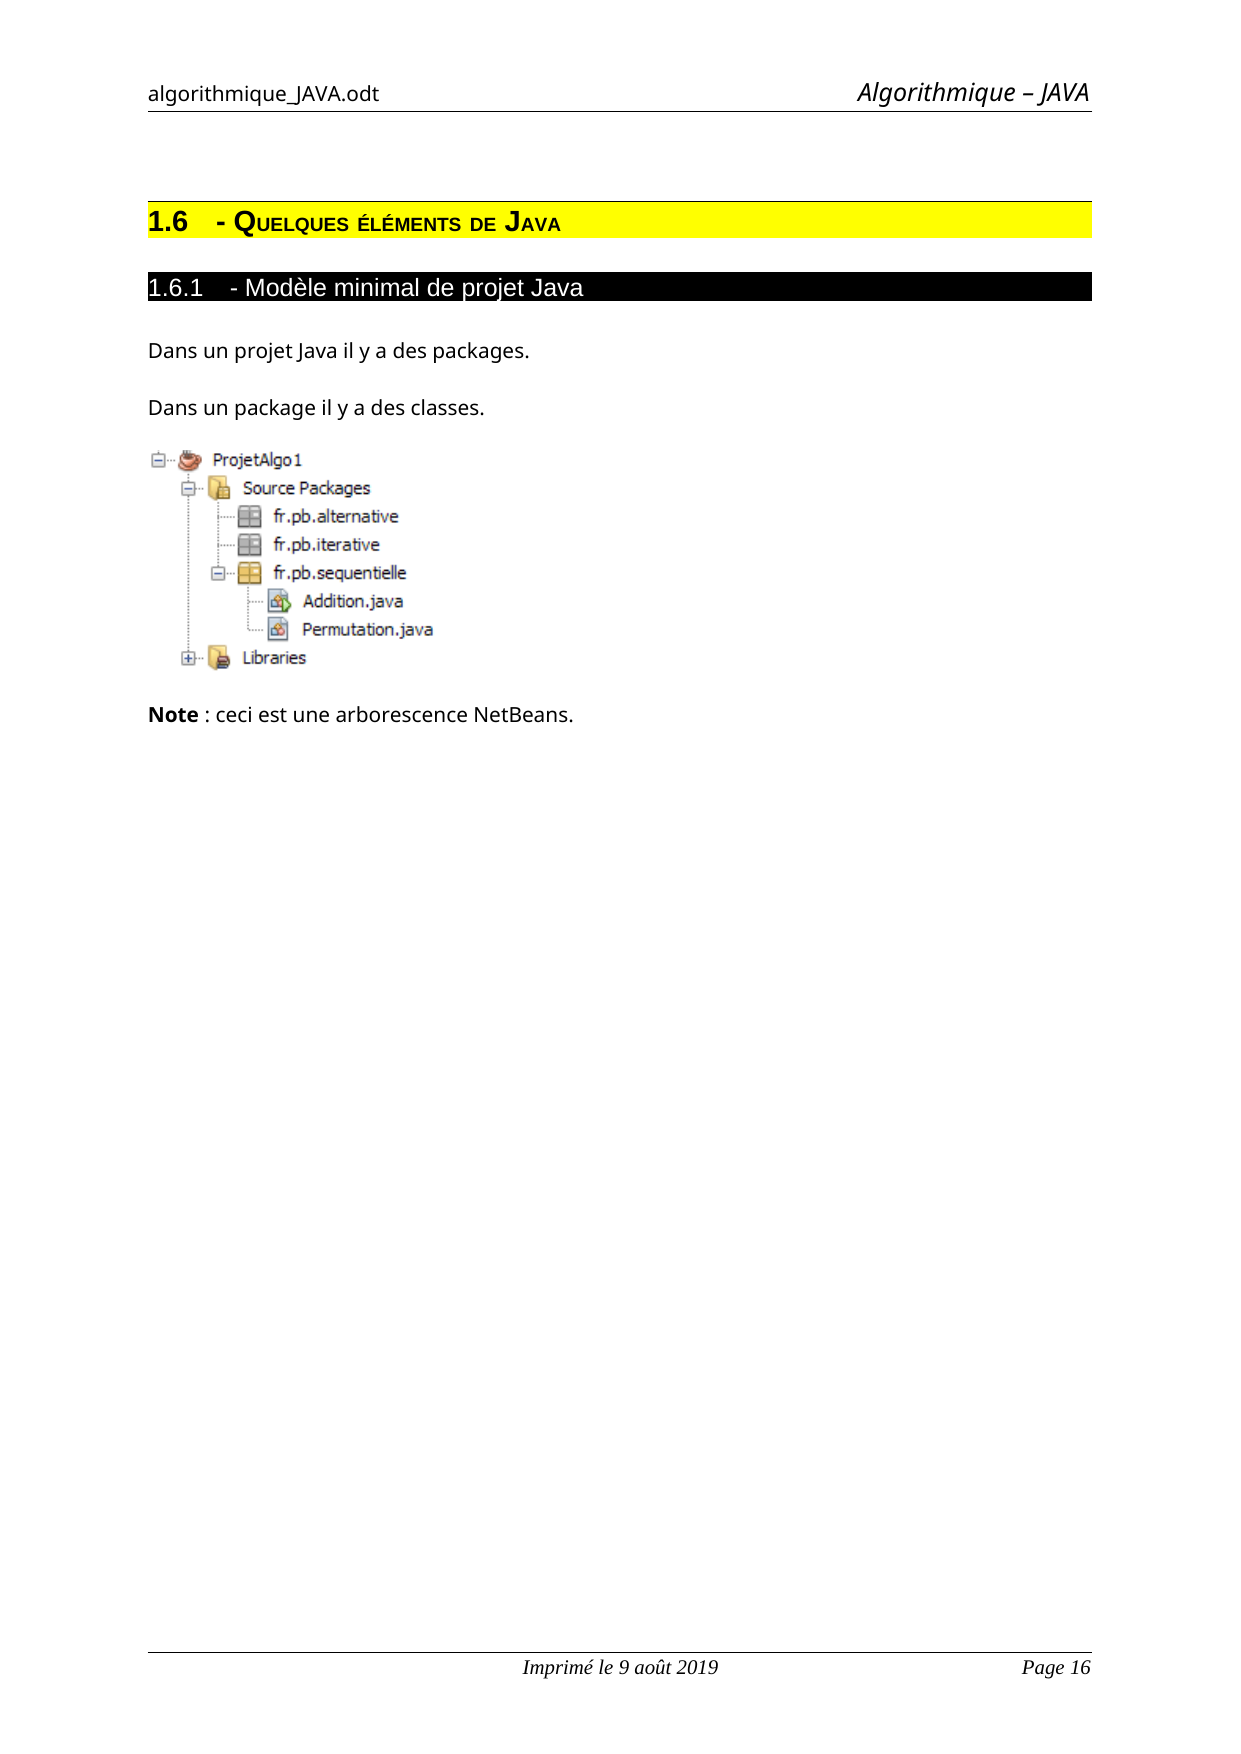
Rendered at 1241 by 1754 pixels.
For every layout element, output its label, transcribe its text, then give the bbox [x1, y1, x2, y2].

text Note : ceci est une arborescence NetBeans. [148, 700, 1092, 729]
picture [147, 450, 447, 672]
text Dans un package il y a des classes. [148, 393, 1092, 421]
subtitle - Quelques éléments de Java [148, 202, 1092, 238]
subtitle - Modèle minimal de projet Java [148, 272, 1092, 301]
text Dans un projet Java il y a des packages. [148, 336, 1092, 364]
